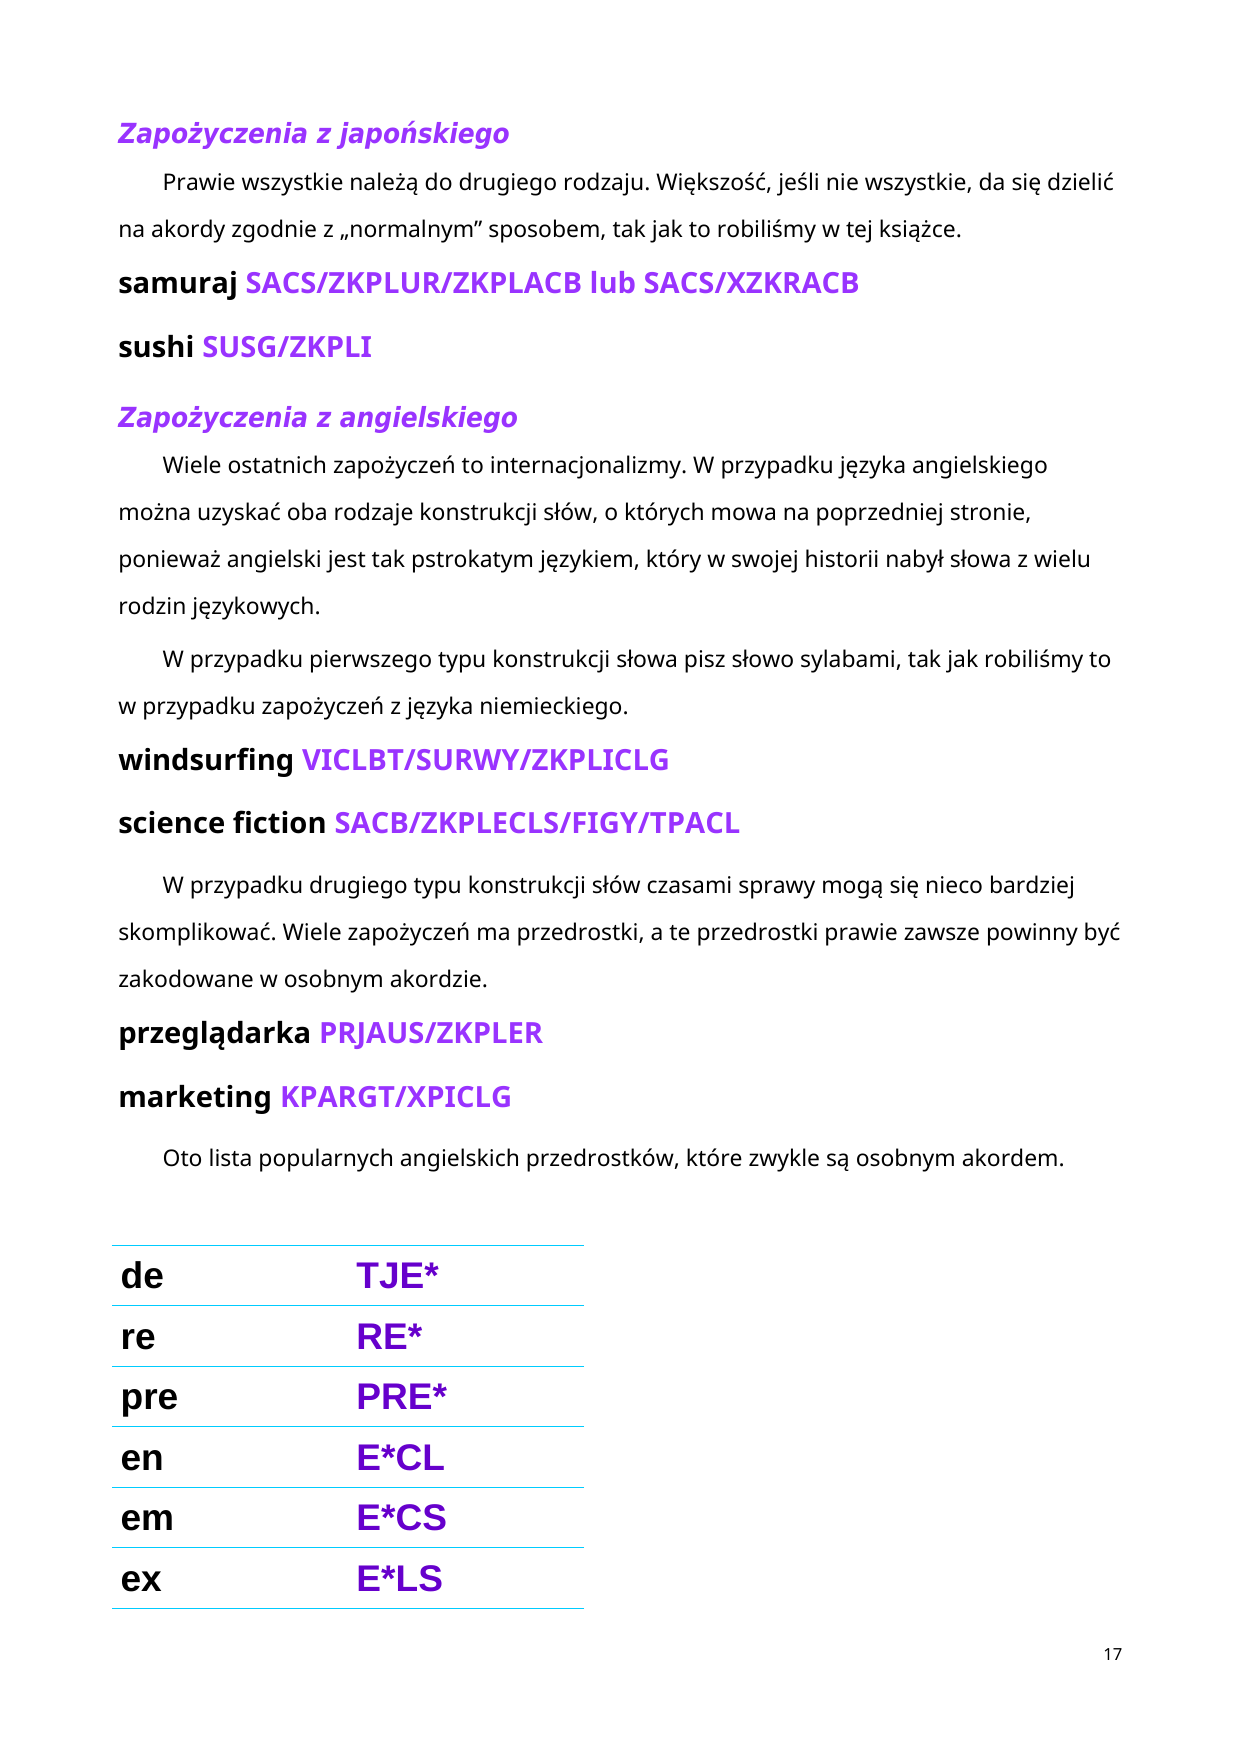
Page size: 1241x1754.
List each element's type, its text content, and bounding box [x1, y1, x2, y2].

table_cell E*LS [348, 1548, 584, 1608]
text sushi SUSG/ZKPLI [118, 326, 1122, 366]
table_cell E*CL [348, 1427, 584, 1487]
table_cell em [112, 1488, 348, 1547]
text W przypadku drugiego typu konstrukcji słów czasami sprawy mogą się nieco bardziej skomplikować. Wiele zapożyczeń ma przedrostki, a te przedrostki prawie zawsze powinny być zakodowane w osobnym akordzie. [118, 869, 1122, 994]
text przeglądarka PRJAUS/ZKPLER [118, 1012, 1122, 1052]
subtitle Zapożyczenia z angielskiego [118, 402, 1122, 434]
text science fiction SACB/ZKPLECLS/FIGY/TPACL [118, 803, 1122, 842]
table_cell E*CS [348, 1488, 584, 1547]
text Wiele ostatnich zapożyczeń to internacjonalizmy. W przypadku języka angielskiego można uzyskać oba rodzaje konstrukcji słów, o których mowa na poprzedniej stronie, ponieważ angielski jest tak pstrokatym językiem, który w swojej historii nabył słowa z wielu rodzin językowych. [118, 449, 1122, 621]
text Oto lista popularnych angielskich przedrostków, które zwykle są osobnym akordem. [118, 1142, 1122, 1173]
text W przypadku pierwszego typu konstrukcji słowa pisz słowo sylabami, tak jak robiliśmy to w przypadku zapożyczeń z języka niemieckiego. [118, 643, 1122, 721]
table_header de [112, 1246, 348, 1305]
table_cell pre [112, 1367, 348, 1426]
text samuraj SACS/ZKPLUR/ZKPLACB lub SACS/XZKRACB [118, 262, 1122, 302]
text windsurfing VICLBT/SURWY/ZKPLICLG [118, 739, 1122, 779]
table_cell RE* [348, 1306, 584, 1366]
table_header TJE* [348, 1246, 584, 1305]
text Prawie wszystkie należą do drugiego rodzaju. Większość, jeśli nie wszystkie, da się dzielić na akordy zgodnie z „normalnym” sposobem, tak jak to robiliśmy w tej książce. [118, 166, 1122, 244]
text marketing KPARGT/XPICLG [118, 1076, 1122, 1116]
table_cell ex [112, 1548, 348, 1608]
subtitle Zapożyczenia z japońskiego [118, 118, 1122, 150]
table_cell en [112, 1427, 348, 1487]
table_cell re [112, 1306, 348, 1366]
table_cell PRE* [348, 1367, 584, 1426]
